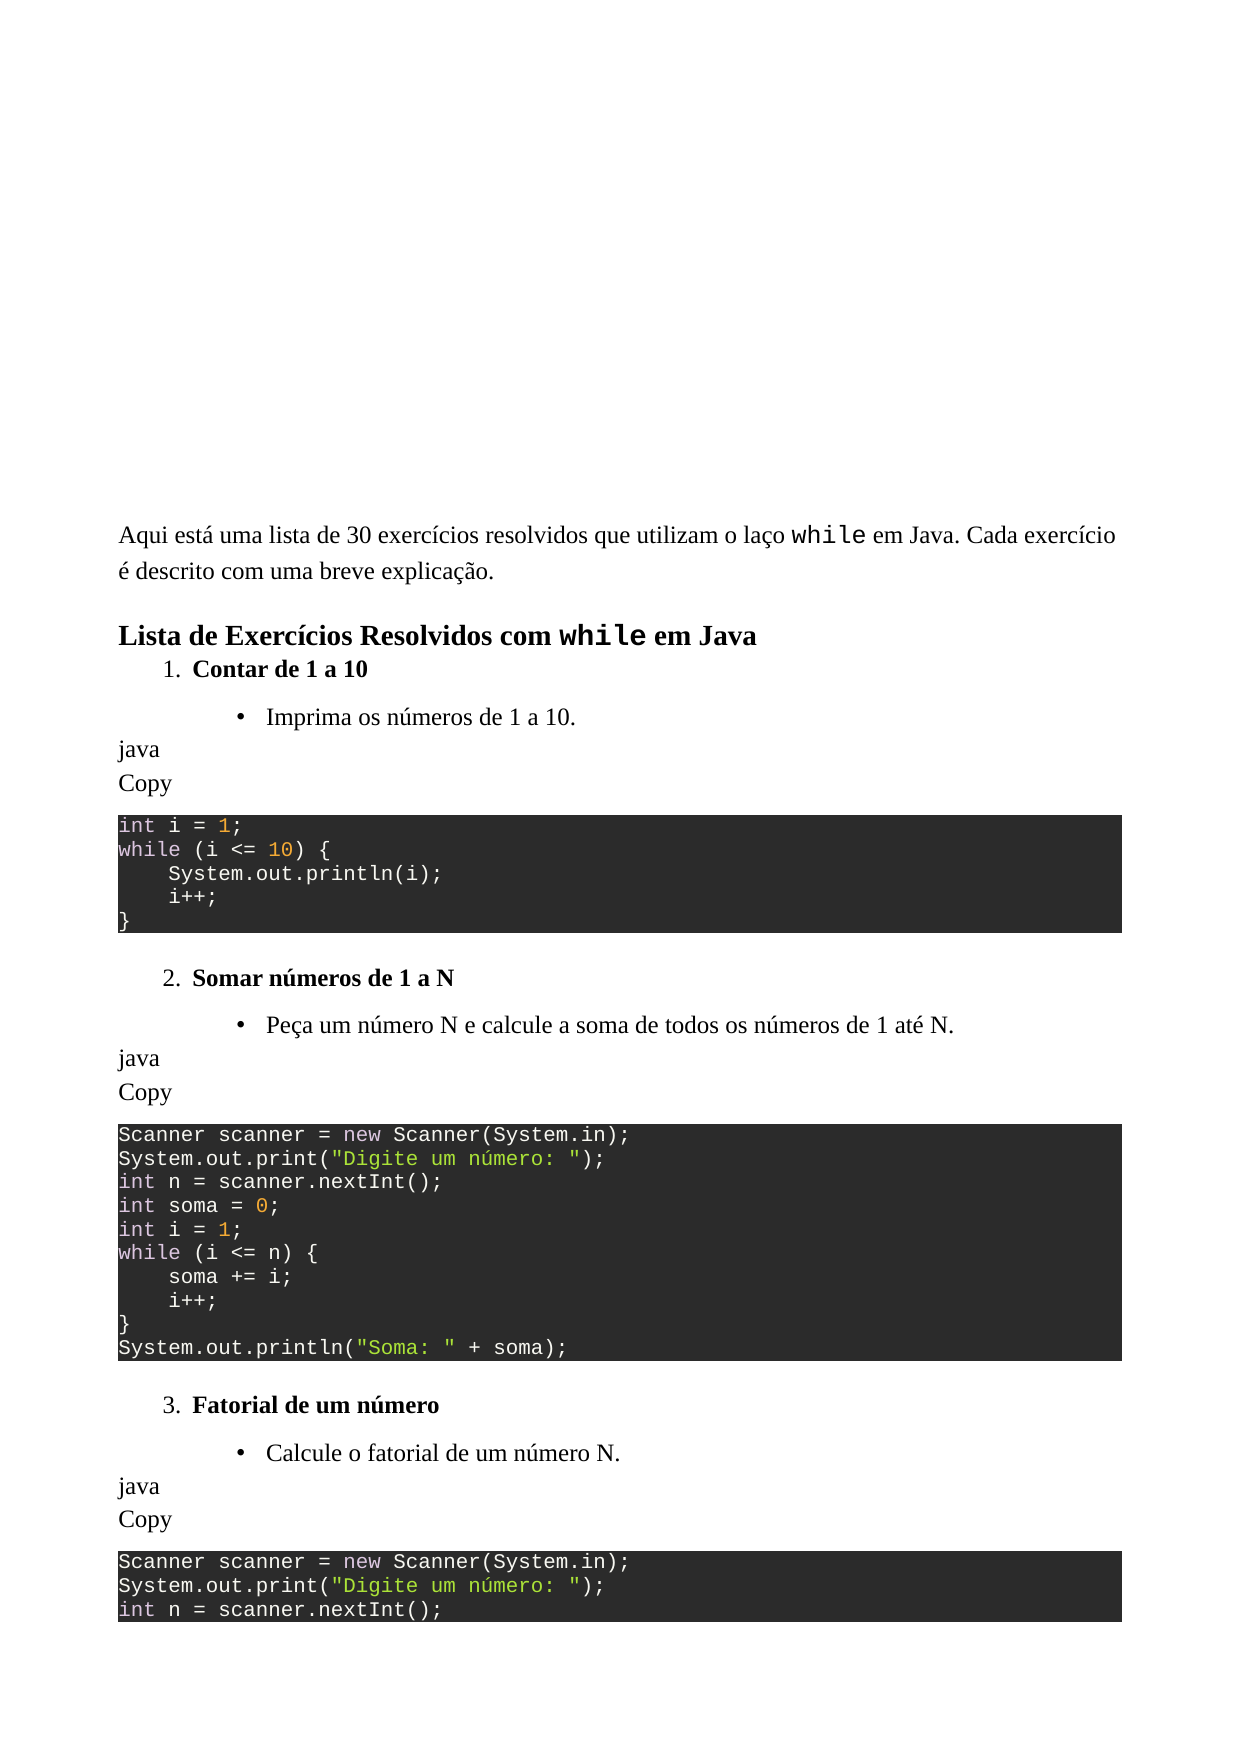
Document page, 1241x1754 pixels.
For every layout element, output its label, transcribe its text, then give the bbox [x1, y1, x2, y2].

list Imprima os números de 1 a 10. [236, 702, 1122, 730]
text i++; [118, 1290, 1122, 1313]
text Scanner scanner = new Scanner(System.in); [118, 1551, 1122, 1575]
text Copy [118, 1077, 1122, 1105]
text System.out.println(i); [118, 862, 1122, 886]
list Contar de 1 a 10 [162, 654, 1122, 683]
text soma += i; [118, 1266, 1122, 1290]
text int soma = 0; [118, 1195, 1122, 1219]
list Calcule o fatorial de um número N. [236, 1438, 1122, 1466]
text System.out.println("Soma: " + soma); [118, 1337, 1122, 1361]
subtitle Lista de Exercícios Resolvidos com while em Java [118, 618, 1122, 654]
text i++; [118, 886, 1122, 910]
text java [118, 1471, 1122, 1499]
list Somar números de 1 a N [162, 963, 1122, 992]
text System.out.print("Digite um número: "); [118, 1575, 1122, 1599]
list Peça um número N e calcule a soma de todos os números de 1 até N. [236, 1011, 1122, 1039]
list Fatorial de um número [162, 1390, 1122, 1419]
text Copy [118, 1504, 1122, 1532]
text Scanner scanner = new Scanner(System.in); [118, 1124, 1122, 1148]
text Aqui está uma lista de 30 exercícios resolvidos que utilizam o laço while em Java. Cada exercício é descrito com uma breve explicação. [118, 521, 1122, 584]
text while (i <= n) { [118, 1242, 1122, 1266]
text java [118, 1043, 1122, 1072]
text java [118, 734, 1122, 763]
text } [118, 910, 1122, 933]
text int i = 1; [118, 815, 1122, 839]
text int n = scanner.nextInt(); [118, 1171, 1122, 1195]
text while (i <= 10) { [118, 839, 1122, 862]
text System.out.print("Digite um número: "); [118, 1148, 1122, 1171]
text int i = 1; [118, 1219, 1122, 1242]
text int n = scanner.nextInt(); [118, 1599, 1122, 1622]
text } [118, 1313, 1122, 1337]
text Copy [118, 768, 1122, 796]
